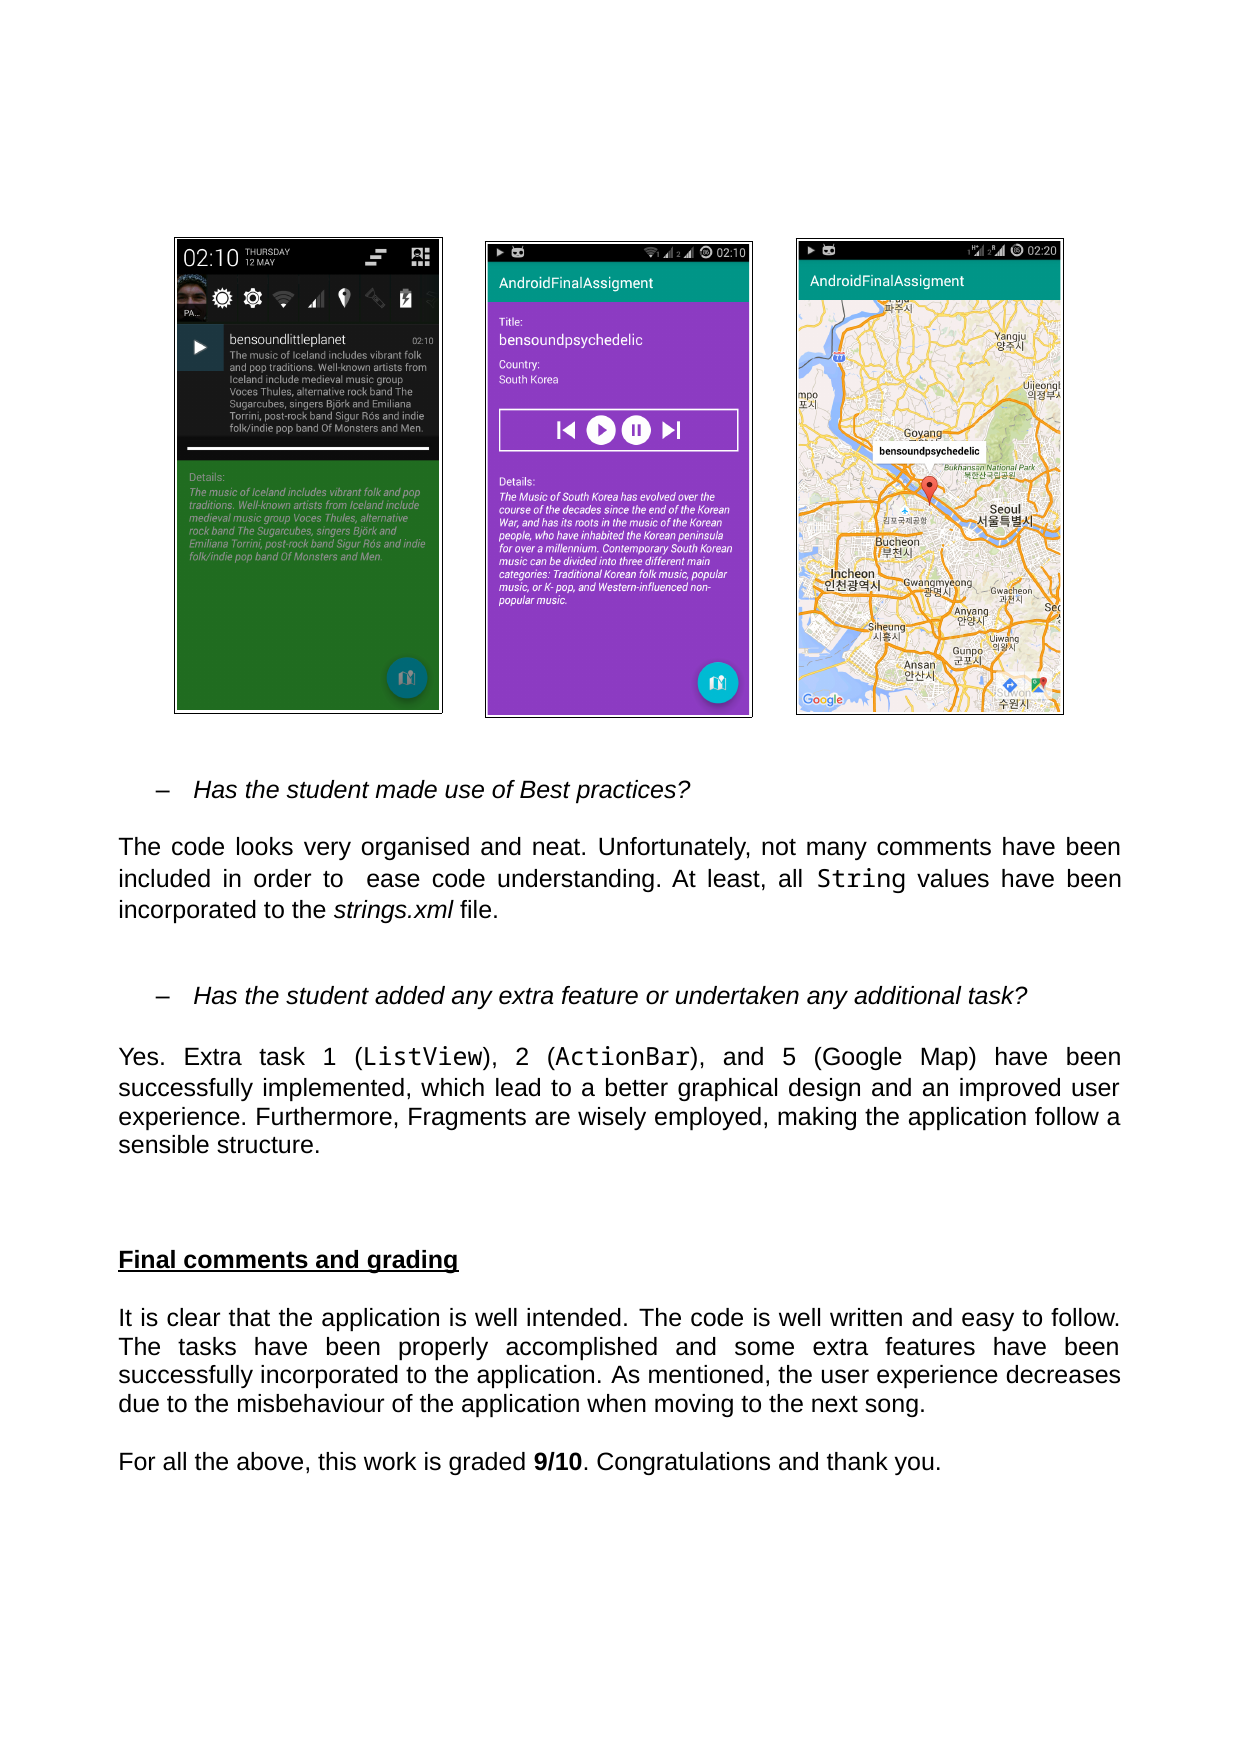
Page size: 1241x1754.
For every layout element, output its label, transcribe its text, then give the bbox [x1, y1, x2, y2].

text Yes. Extra task 1 (ListView), 2 (ActionBar), and 5 (Google Map) have been successfully implemented, which lead to a better graphical design and an improved user experience. Furthermore, Fragments are wisely employed, making the application follow a sensible structure. [118, 1039, 1122, 1159]
picture [177, 239, 439, 710]
picture [798, 241, 1061, 712]
list Has the student added any extra feature or undertaken any additional task? [156, 981, 1122, 1010]
list Has the student made use of Best practices? [156, 775, 1122, 803]
text The code looks very organised and neat. Unfortunately, not many comments have been included in order to ease code understanding. At least, all String values have been incorporated to the strings.xml file. [118, 832, 1122, 924]
text For all the above, this work is graded 9/10. Congratulations and thank you. [118, 1447, 1122, 1476]
picture [487, 244, 750, 715]
text Final comments and grading [118, 1246, 1122, 1274]
text It is clear that the application is well intended. The code is well written and easy to follow. The tasks have been properly accomplished and some extra features have been successfully incorporated to the application. As mentioned, the user experience decreases due to the misbehaviour of the application when moving to the next song. [118, 1303, 1122, 1418]
